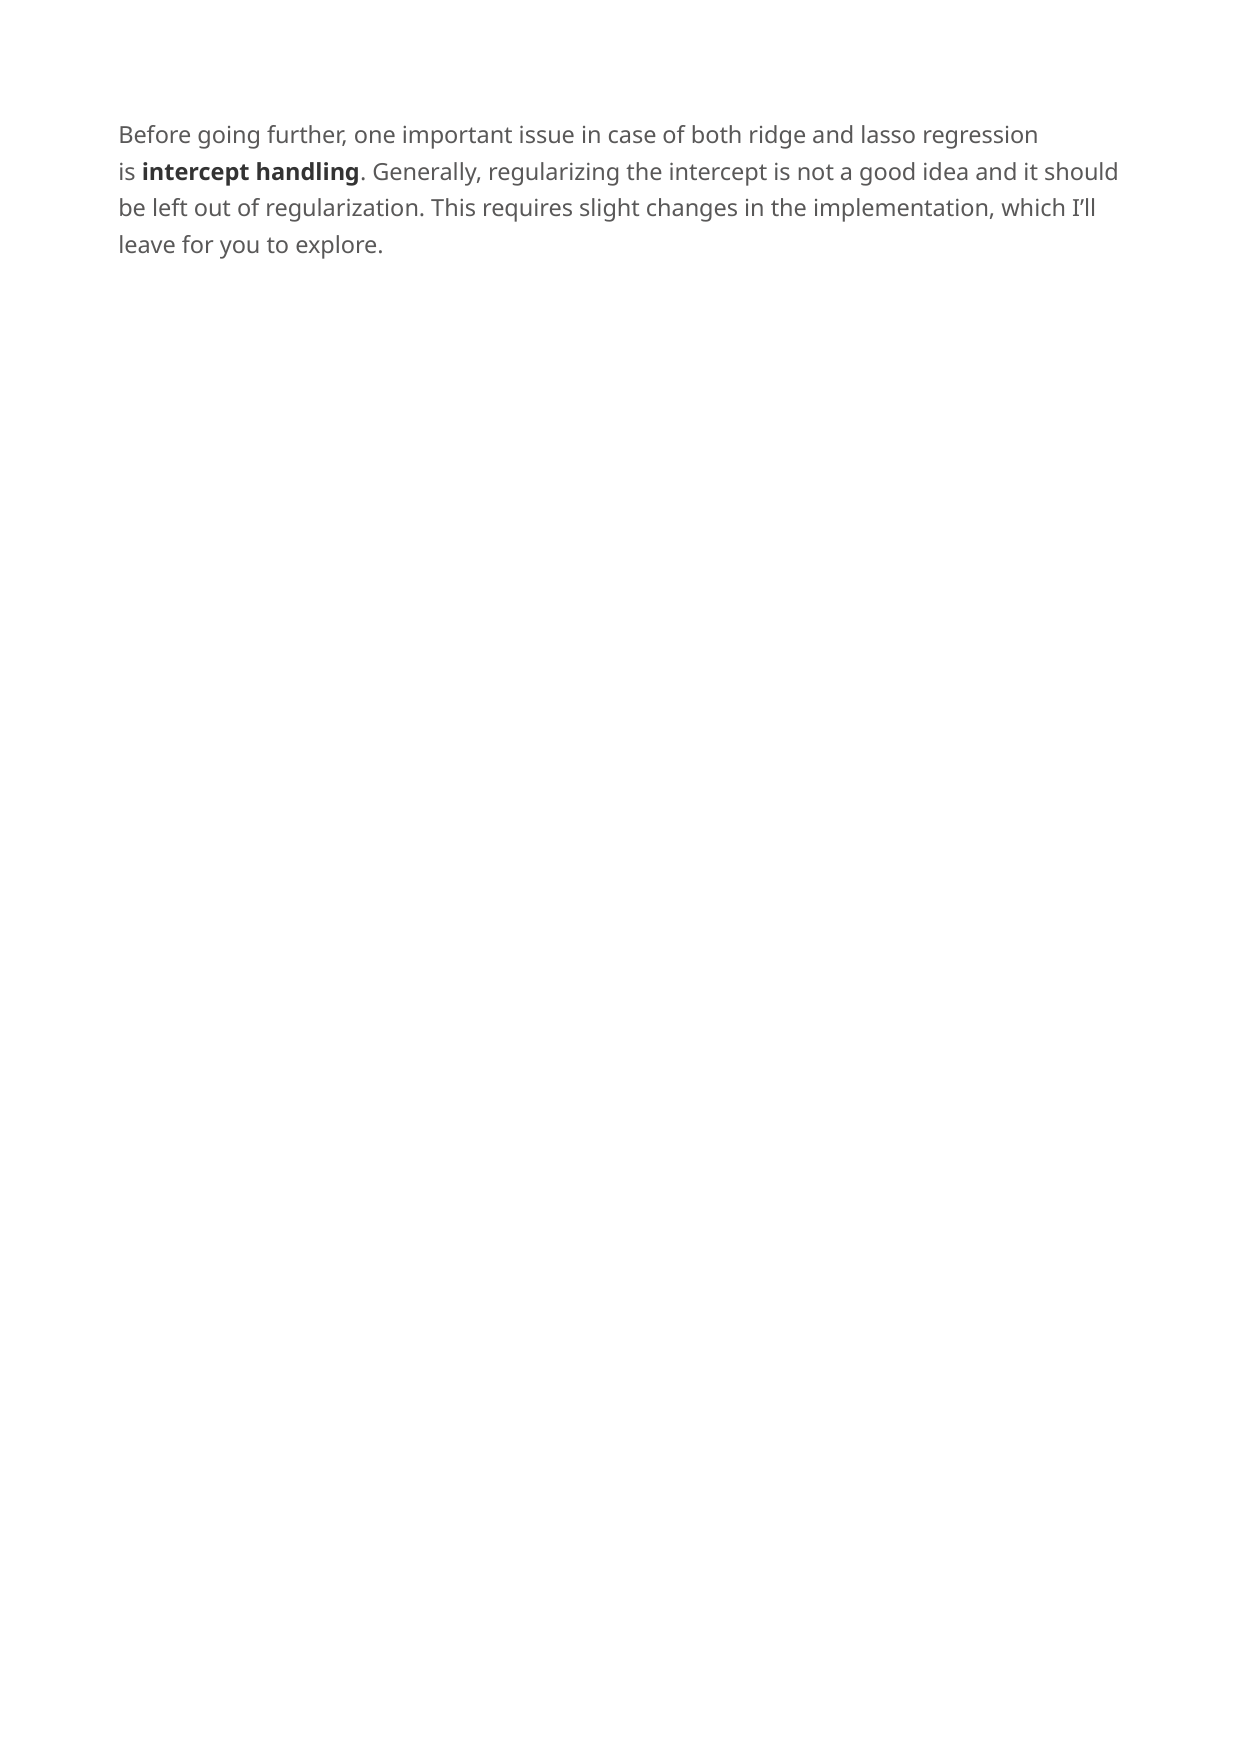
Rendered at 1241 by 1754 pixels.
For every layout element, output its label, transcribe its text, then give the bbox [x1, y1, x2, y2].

text Before going further, one important issue in case of both ridge and lasso regression is intercept handling. Generally, regularizing the intercept is not a good idea and it should be left out of regularization. This requires slight changes in the implementation, which I’ll leave for you to explore. [118, 118, 1122, 260]
